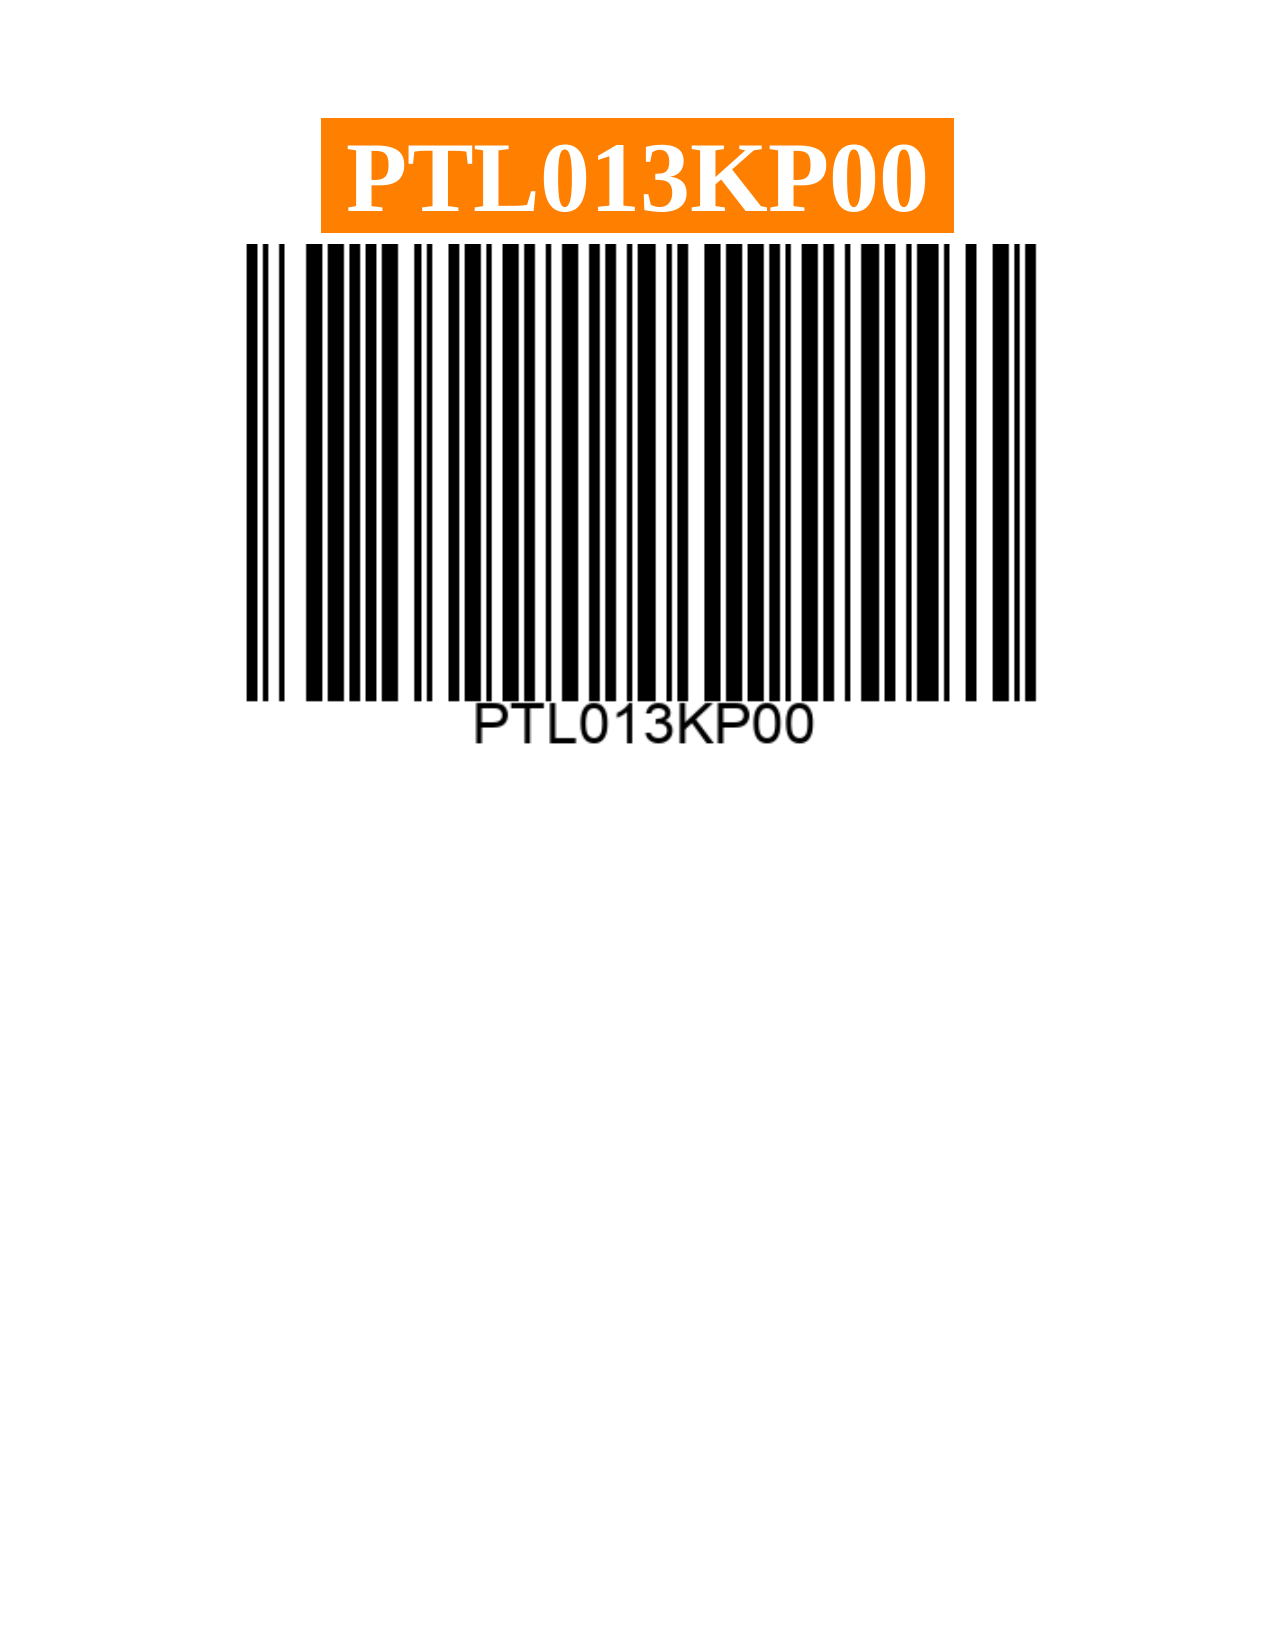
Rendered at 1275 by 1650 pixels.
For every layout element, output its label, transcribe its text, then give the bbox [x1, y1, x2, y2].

text PTL013KP00 [118, 118, 1157, 233]
picture [193, 244, 1094, 770]
